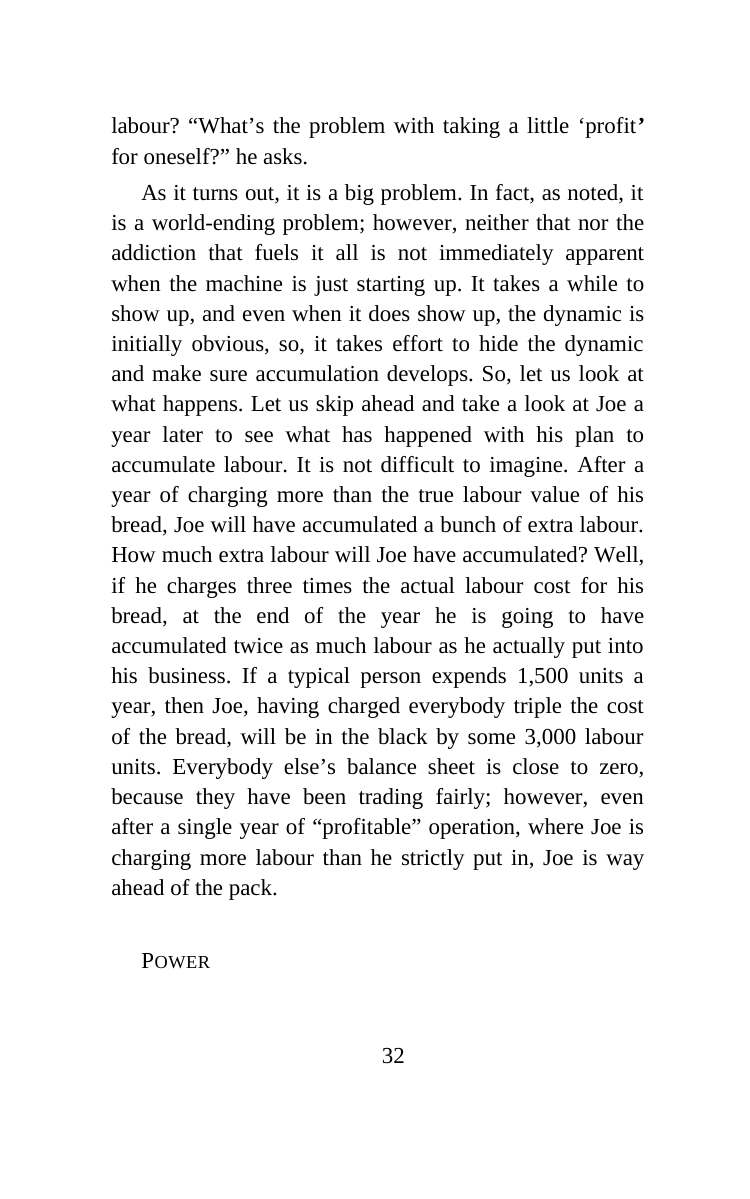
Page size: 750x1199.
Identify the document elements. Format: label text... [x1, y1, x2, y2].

text As it turns out, it is a big problem. In fact, as noted, it is a world-ending problem; however, neither that nor the addiction that fuels it all is not immediately apparent when the machine is just starting up. It takes a while to show up, and even when it does show up, the dynamic is initially obvious, so, it takes effort to hide the dynamic and make sure accumulation develops. So, let us look at what happens. Let us skip ahead and take a look at Joe a year later to see what has happened with his plan to accumulate labour. It is not difficult to imagine. After a year of charging more than the true labour value of his bread, Joe will have accumulated a bunch of extra labour. How much extra labour will Joe have accumulated? Well, if he charges three times the actual labour cost for his bread, at the end of the year he is going to have accumulated twice as much labour as he actually put into his business. If a typical person expends 1,500 units a year, then Joe, having charged everybody triple the cost of the bread, will be in the black by some 3,000 labour units. Everybody else’s balance sheet is close to zero, because they have been trading fairly; however, even after a single year of “profitable” operation, where Joe is charging more labour than he strictly put in, Joe is way ahead of the pack. [111, 179, 645, 900]
text labour? “What’s the problem with taking a little ‘profit’ for oneself?” he asks. [111, 112, 645, 169]
subtitle Power [141, 947, 645, 974]
